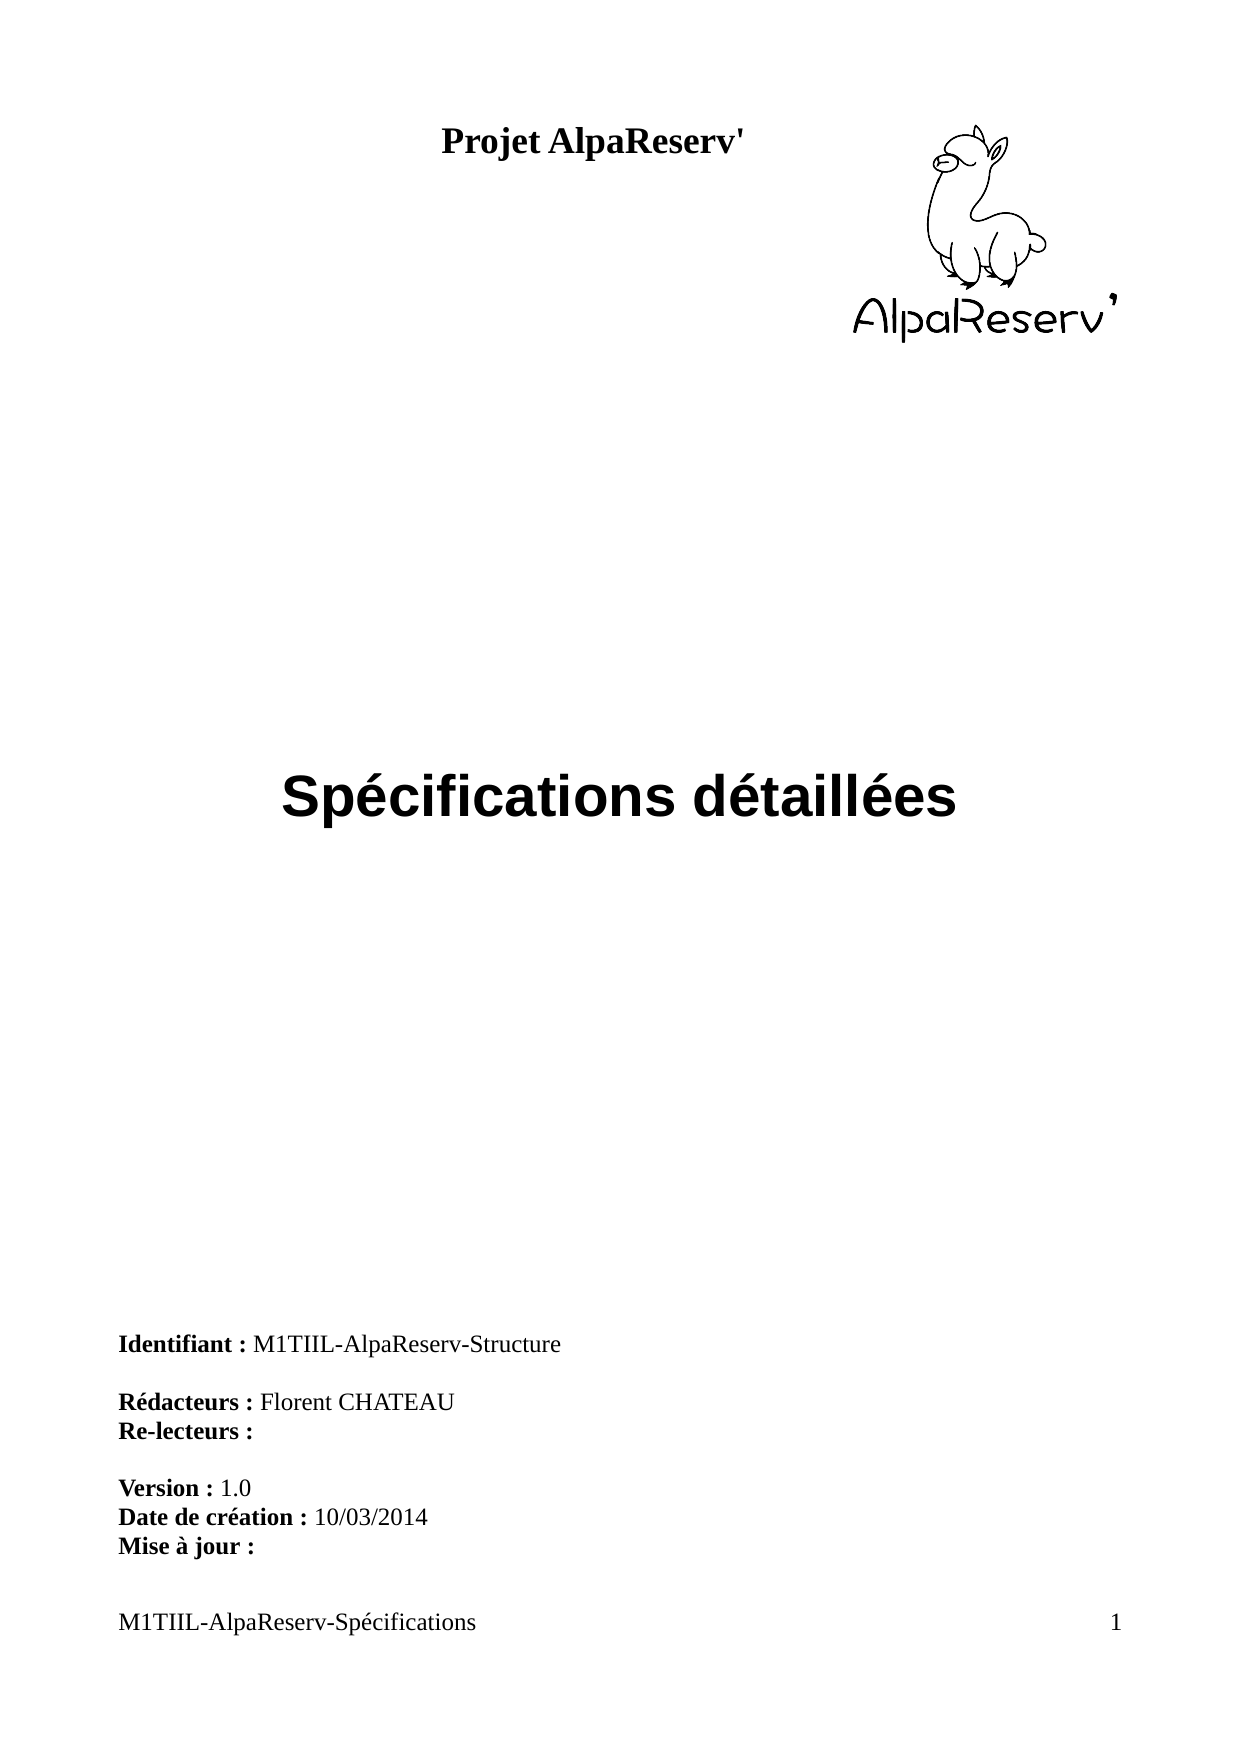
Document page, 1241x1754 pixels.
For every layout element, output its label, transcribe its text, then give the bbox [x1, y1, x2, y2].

text Rédacteurs : Florent CHATEAU [118, 1387, 1122, 1416]
title Spécifications détaillées [118, 761, 1122, 828]
text Version : 1.0 [118, 1473, 1122, 1502]
text Date de création : 10/03/2014 [118, 1502, 1122, 1531]
text Re-lecteurs : [118, 1416, 1122, 1444]
picture [847, 120, 1122, 347]
text Mise à jour : [118, 1531, 1122, 1559]
text Projet AlpaReserv' [118, 118, 1122, 161]
text Identifiant : M1TIIL-AlpaReserv-Structure [118, 1329, 1122, 1358]
